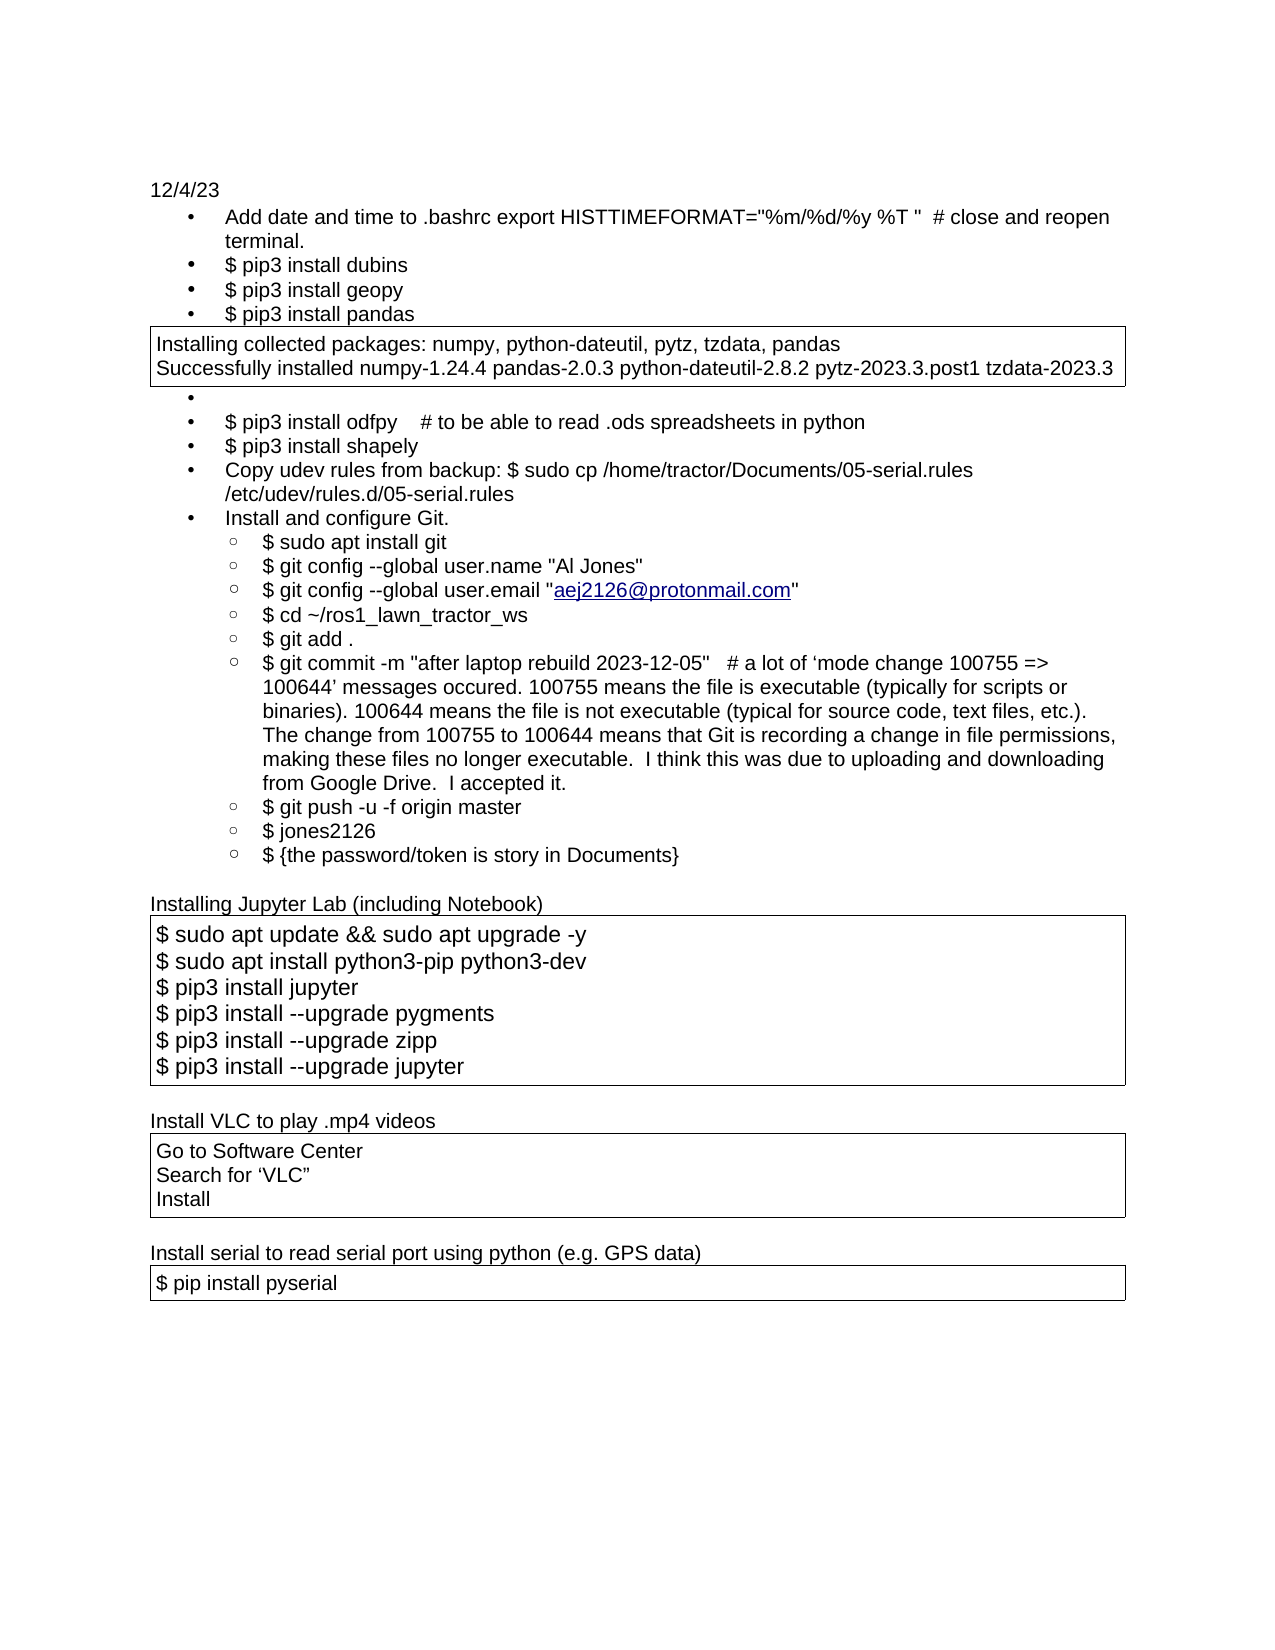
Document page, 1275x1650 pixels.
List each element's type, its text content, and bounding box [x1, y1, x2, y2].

list $ pip3 install odfpy # to be able to read .ods spreadsheets in python [187, 410, 1125, 434]
table_header Installing collected packages: numpy, python-dateutil, pytz, tzdata, pandas Successfully installed numpy-1.24.4 pandas-2.0.3 python-dateutil-2.8.2 pytz-2023.3.post1 tzdata-2023.3 [151, 327, 1125, 386]
list Install and configure Git. [187, 506, 1125, 530]
list $ pip3 install pandas [187, 302, 1125, 326]
list $ git config --global user.email "aej2126@protonmail.com" [225, 578, 1125, 602]
list $ jones2126 [225, 819, 1125, 843]
list $ cd ~/ros1_lawn_tractor_ws [225, 602, 1125, 627]
text 12/4/23 [150, 177, 1125, 201]
list Copy udev rules from backup: $ sudo cp /home/tractor/Documents/05-serial.rules /etc/udev/rules.d/05-serial.rules [187, 458, 1125, 506]
list $ git config --global user.name "Al Jones" [225, 554, 1125, 578]
text Installing Jupyter Lab (including Notebook) [150, 891, 1125, 915]
list $ sudo apt install git [225, 530, 1125, 554]
list $ git commit -m "after laptop rebuild 2023-12-05" # a lot of ‘mode change 100755 => 100644’ messages occured. 100755 means the file is executable (typically for scripts or binaries). 100644 means the file is not executable (typical for source code, text files, etc.). The change from 100755 to 100644 means that Git is recording a change in file permissions, making these files no longer executable. I think this was due to uploading and downloading from Google Drive. I accepted it. [225, 651, 1125, 795]
table_header $ pip install pyserial [151, 1266, 1125, 1300]
text Install serial to read serial port using python (e.g. GPS data) [150, 1241, 1125, 1264]
list $ git push -u -f origin master [225, 795, 1125, 819]
text Install VLC to play .mp4 videos [150, 1109, 1125, 1133]
list $ git add . [225, 627, 1125, 651]
table_header Go to Software Center Search for ‘VLC” Install [151, 1134, 1125, 1217]
list $ pip3 install geopy [187, 277, 1125, 302]
list $ pip3 install shapely [187, 434, 1125, 458]
list $ pip3 install dubins [187, 253, 1125, 277]
list Add date and time to .bashrc export HISTTIMEFORMAT="%m/%d/%y %T " # close and reopen terminal. [187, 205, 1125, 253]
table_header $ sudo apt update && sudo apt upgrade -y $ sudo apt install python3-pip python3-dev $ pip3 install jupyter $ pip3 install --upgrade pygments $ pip3 install --upgrade zipp $ pip3 install --upgrade jupyter [151, 916, 1125, 1085]
list $ {the password/token is story in Documents} [225, 843, 1125, 867]
